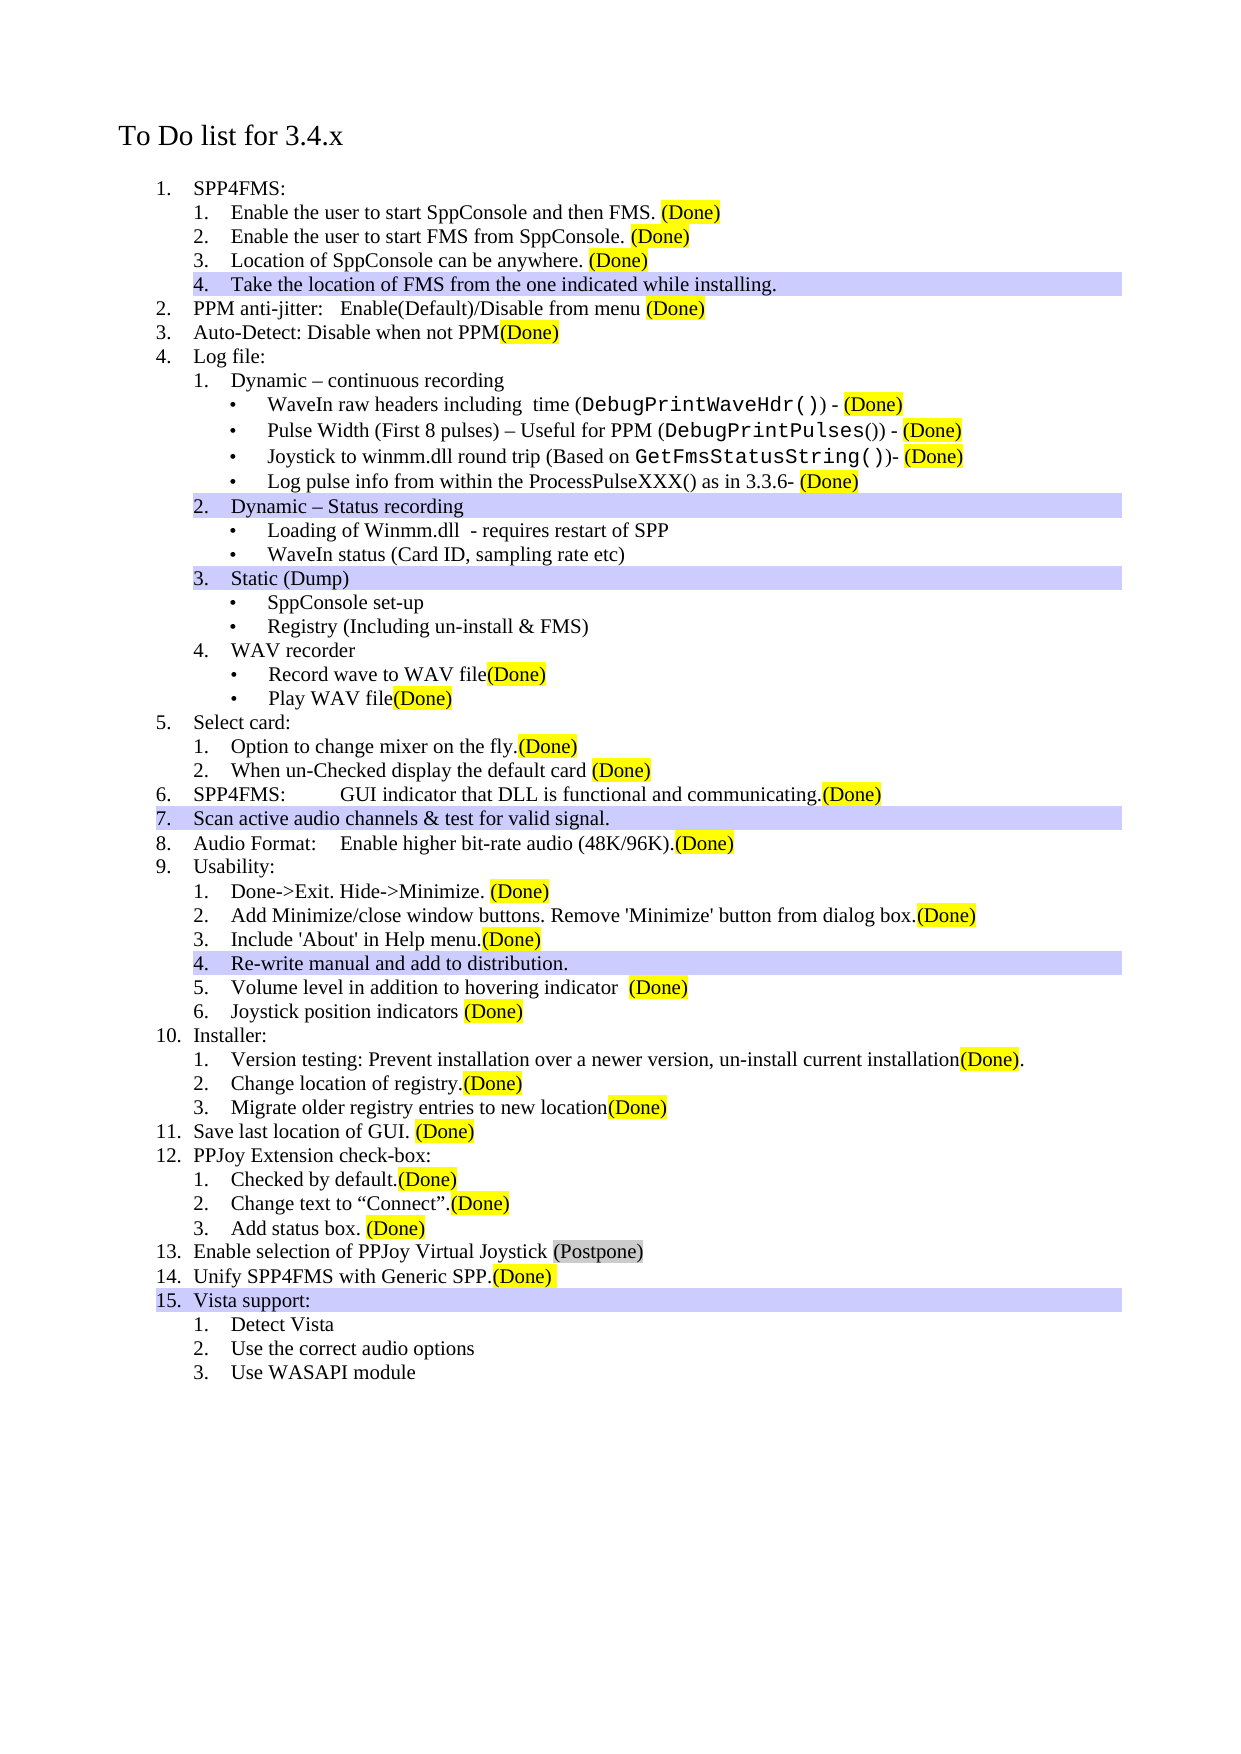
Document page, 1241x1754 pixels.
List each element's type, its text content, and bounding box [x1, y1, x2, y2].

list Version testing: Prevent installation over a newer version, un-install current installation(Done). [193, 1047, 1122, 1071]
list Change text to “Connect”.(Done) [193, 1191, 1122, 1215]
list Log pulse info from within the ProcessPulseXXX() as in 3.3.6- (Done) [229, 469, 1122, 493]
list Take the location of FMS from the one indicated while installing. [193, 272, 1122, 296]
list Record wave to WAV file(Done) [231, 662, 1122, 686]
list Scan active audio channels & test for valid signal. [156, 806, 1122, 830]
list Option to change mixer on the fly.(Done) [193, 734, 1122, 758]
list Save last location of GUI. (Done) [156, 1119, 1122, 1143]
list PPJoy Extension check-box: [156, 1143, 1122, 1167]
list Static (Dump) [193, 566, 1122, 590]
list Joystick to winmm.dll round trip (Based on GetFmsStatusString())- (Done) [229, 444, 1122, 469]
list Loading of Winmm.dll - requires restart of SPP [229, 518, 1122, 542]
list WaveIn status (Card ID, sampling rate etc) [229, 542, 1122, 566]
list Registry (Including un-install & FMS) [229, 614, 1122, 638]
list Volume level in addition to hovering indicator (Done) [193, 975, 1122, 999]
list WAV recorder [193, 638, 1122, 662]
list Change location of registry.(Done) [193, 1071, 1122, 1095]
list Use WASAPI module [193, 1360, 1122, 1384]
list Enable the user to start SppConsole and then FMS. (Done) [193, 200, 1122, 224]
list Detect Vista [193, 1312, 1122, 1336]
list Use the correct audio options [193, 1336, 1122, 1360]
list Auto-Detect: Disable when not PPM(Done) [156, 320, 1122, 344]
list Unify SPP4FMS with Generic SPP.(Done) [156, 1263, 1122, 1288]
list Dynamic – continuous recording [193, 368, 1122, 392]
list Checked by default.(Done) [193, 1167, 1122, 1191]
list Migrate older registry entries to new location(Done) [193, 1095, 1122, 1119]
list Joystick position indicators (Done) [193, 999, 1122, 1023]
list Done->Exit. Hide->Minimize. (Done) [193, 878, 1122, 903]
list Add status box. (Done) [193, 1215, 1122, 1239]
list SPP4FMS: [156, 176, 1122, 200]
list Re-write manual and add to distribution. [193, 951, 1122, 975]
list Dynamic – Status recording [193, 493, 1122, 518]
list Installer: [156, 1023, 1122, 1047]
text To Do list for 3.4.x [118, 118, 1122, 152]
list Vista support: [156, 1288, 1122, 1312]
list Log file: [156, 344, 1122, 368]
list Select card: [156, 710, 1122, 734]
list When un-Checked display the default card (Done) [193, 758, 1122, 782]
list Add Minimize/close window buttons. Remove 'Minimize' button from dialog box.(Done) [193, 903, 1122, 927]
list Enable selection of PPJoy Virtual Joystick (Postpone) [156, 1239, 1122, 1263]
list Pulse Width (First 8 pulses) – Useful for PPM (DebugPrintPulses()) - (Done) [229, 418, 1122, 444]
list Enable the user to start FMS from SppConsole. (Done) [193, 224, 1122, 248]
list SppConsole set-up [229, 590, 1122, 614]
list Audio Format: Enable higher bit-rate audio (48K/96K).(Done) [156, 830, 1122, 854]
list Play WAV file(Done) [231, 686, 1122, 710]
list Include 'About' in Help menu.(Done) [193, 927, 1122, 951]
list SPP4FMS: GUI indicator that DLL is functional and communicating.(Done) [156, 782, 1122, 806]
list WaveIn raw headers including time (DebugPrintWaveHdr()) - (Done) [229, 392, 1122, 418]
list PPM anti-jitter: Enable(Default)/Disable from menu (Done) [156, 296, 1122, 320]
list Usability: [156, 854, 1122, 878]
list Location of SppConsole can be anywhere. (Done) [193, 248, 1122, 272]
